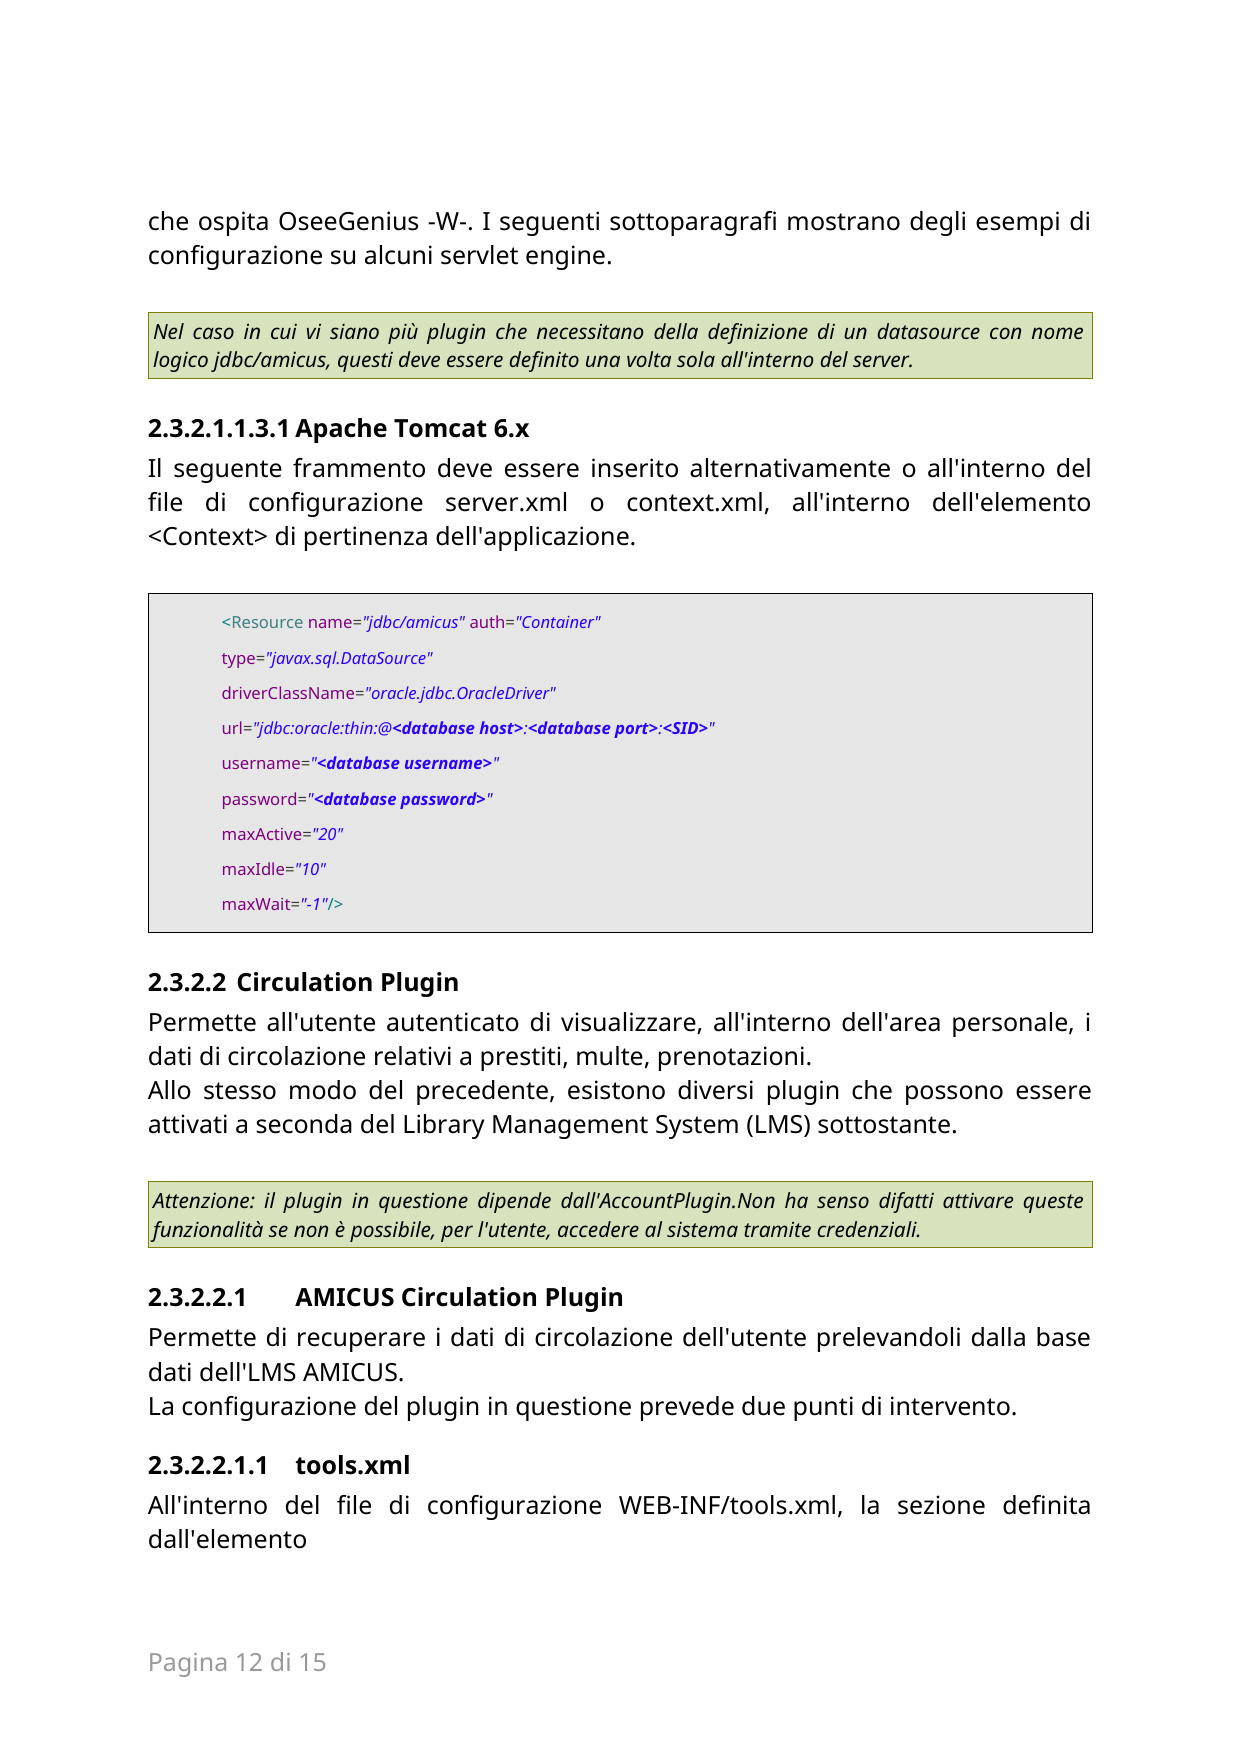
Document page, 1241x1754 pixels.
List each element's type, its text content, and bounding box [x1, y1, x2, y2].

text Permette di recuperare i dati di circolazione dell'utente prelevandoli dalla base dati dell'LMS AMICUS. [148, 1320, 1093, 1388]
subtitle Circulation Plugin [148, 964, 1093, 998]
text password="<database password>" [149, 769, 1092, 804]
text maxActive="20" [149, 804, 1092, 840]
text Allo stesso modo del precedente, esistono diversi plugin che possono essere attivati a seconda del Library Management System (LMS) sottostante. [148, 1073, 1093, 1141]
text driverClassName="oracle.jdbc.OracleDriver" [149, 664, 1092, 699]
text type="javax.sql.DataSource" [149, 628, 1092, 664]
text maxWait="-1"/> [149, 875, 1092, 932]
subtitle AMICUS Circulation Plugin [148, 1280, 1093, 1314]
text <Resource name="jdbc/amicus" auth="Container" [149, 594, 1092, 628]
text url="jdbc:oracle:thin:@<database host>:<database port>:<SID>" [149, 699, 1092, 734]
list Nel caso in cui vi siano più plugin che necessitano della definizione di un datasource con nome logico jdbc/amicus, questi deve essere definito una volta sola all'interno del server. [149, 313, 1092, 378]
subtitle tools.xml [148, 1447, 1093, 1481]
text Il seguente frammento deve essere inserito alternativamente o all'interno del file di configurazione server.xml o context.xml, all'interno dell'elemento <Context> di pertinenza dell'applicazione. [148, 451, 1093, 553]
text username="<database username>" [149, 734, 1092, 769]
list Attenzione: il plugin in questione dipende dall'AccountPlugin.Non ha senso difatti attivare queste funzionalità se non è possibile, per l'utente, accedere al sistema tramite credenziali. [149, 1182, 1092, 1247]
text La configurazione del plugin in questione prevede due punti di intervento. [148, 1388, 1093, 1422]
text All'interno del file di configurazione WEB-INF/tools.xml, la sezione definita dall'elemento [148, 1488, 1093, 1556]
text che ospita OseeGenius -W-. I seguenti sottoparagrafi mostrano degli esempi di configurazione su alcuni servlet engine. [148, 203, 1093, 272]
text maxIdle="10" [149, 840, 1092, 875]
text Permette all'utente autenticato di visualizzare, all'interno dell'area personale, i dati di circolazione relativi a prestiti, multe, prenotazioni. [148, 1005, 1093, 1073]
subtitle Apache Tomcat 6.x [148, 411, 1093, 444]
